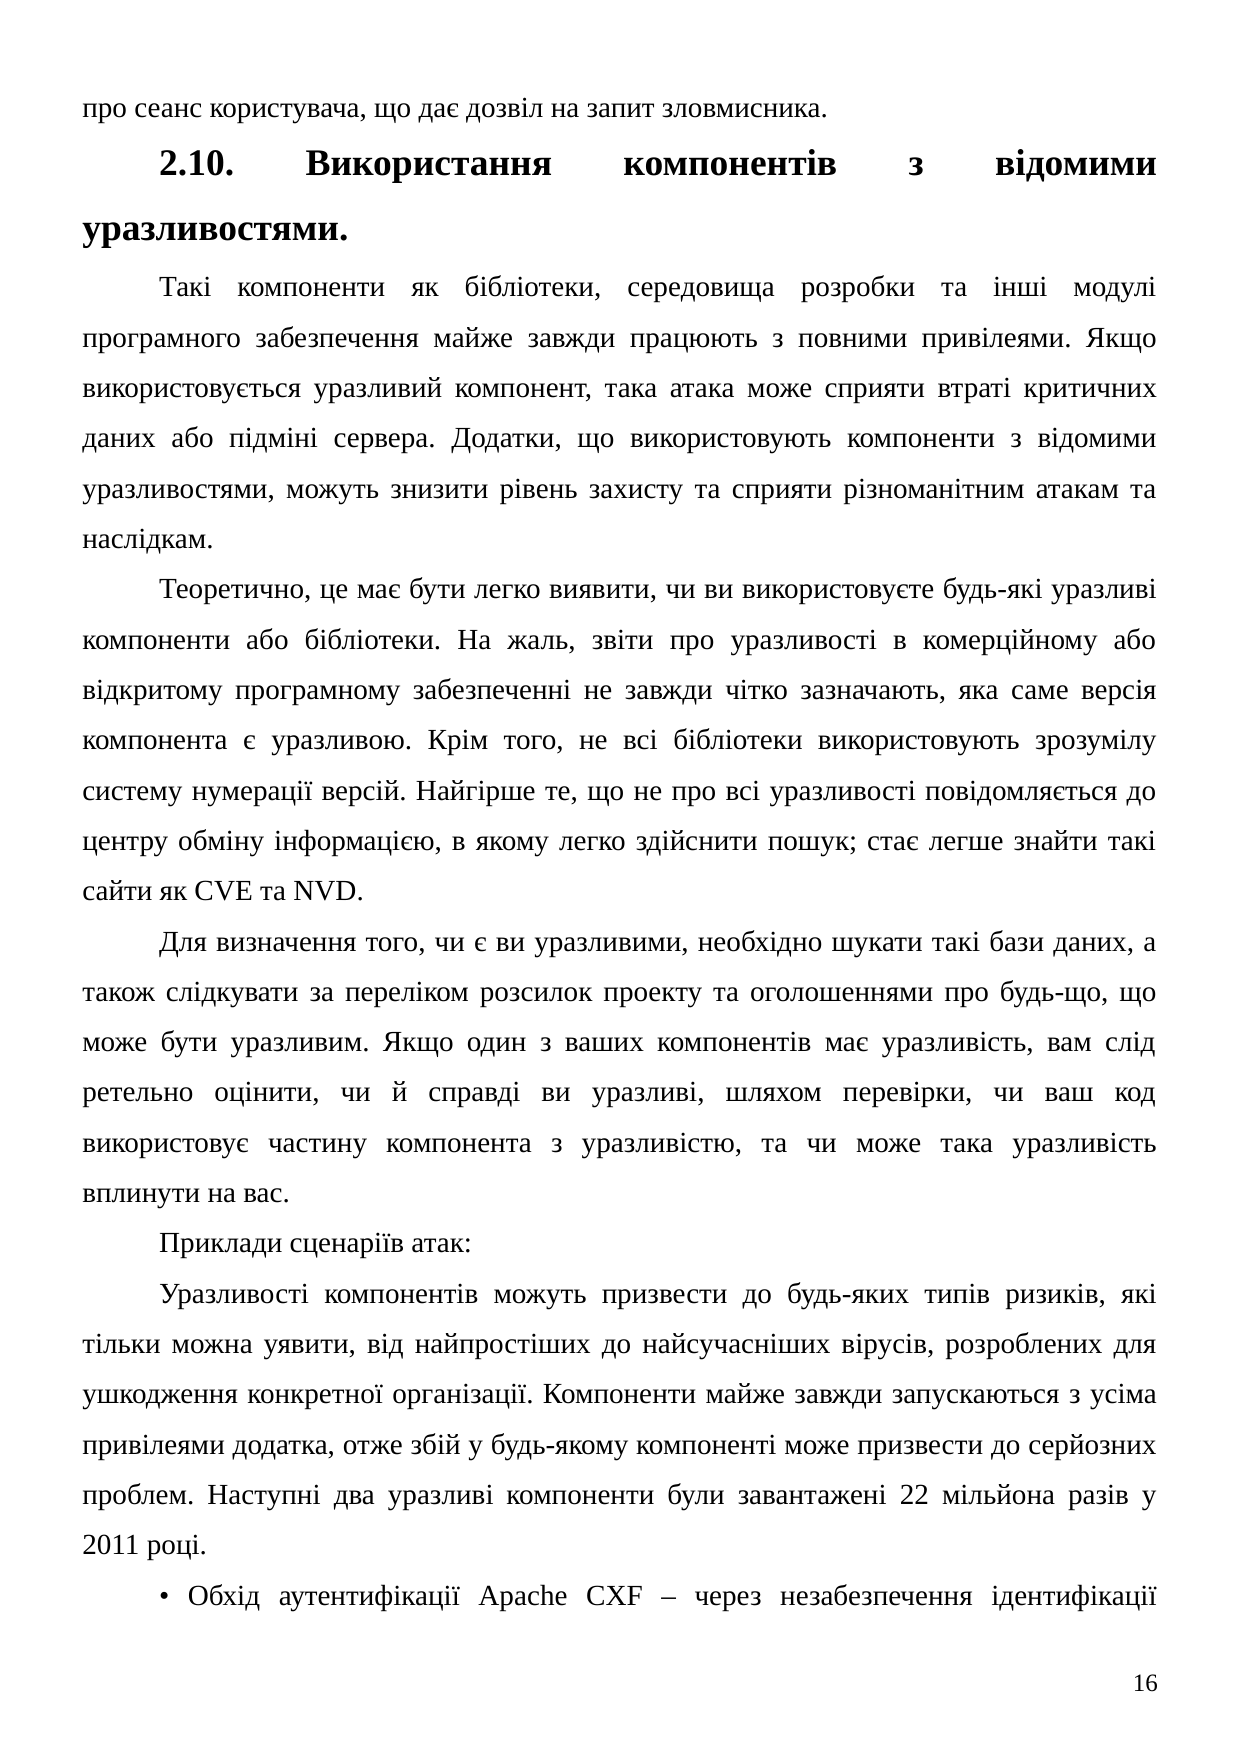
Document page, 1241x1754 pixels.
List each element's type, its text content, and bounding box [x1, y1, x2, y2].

text • Обхід аутентифікації Аpache CXF – через незабезпечення ідентифікації [82, 1578, 1158, 1611]
subtitle 2.10. Використання компонентів з відомими уразливостями. [82, 140, 1158, 248]
text Для визначення того, чи є ви уразливими, необхідно шукати такі бази даних, а також слідкувати за переліком розсилок проекту та оголошеннями про будь-що, що може бути уразливим. Якщо один з ваших компонентів має уразливість, вам слід ретельно оцінити, чи й справді ви уразливі, шляхом перевірки, чи ваш код використовує частину компонента з уразливістю, та чи може така уразливість вплинути на вас. [82, 924, 1158, 1209]
text про сеанс користувача, що дає дозвіл на запит зловмисника. [82, 90, 1158, 123]
text Теоретично, це має бути легко виявити, чи ви використовуєте будь-які уразливі компоненти або бібліотеки. На жаль, звіти про уразливості в комерційному або відкритому програмному забезпеченні не завжди чітко зазначають, яка саме версія компонента є уразливою. Крім того, не всі бібліотеки використовують зрозумілу систему нумерації версій. Найгірше те, що не про всі уразливості повідомляється до центру обміну інформацією, в якому легко здійснити пошук; стає легше знайти такі сайти як CVE та NVD. [82, 571, 1158, 907]
text Такі компоненти як бібліотеки, середовища розробки та інші модулі програмного забезпечення майже завжди працюють з повними привілеями. Якщо використовується уразливий компонент, така атака може сприяти втраті критичних даних або підміні сервера. Додатки, що використовують компоненти з відомими уразливостями, можуть знизити рівень захисту та сприяти різноманітним атакам та наслідкам. [82, 269, 1158, 555]
text Приклади сценаріїв атак: [82, 1226, 1158, 1259]
text Уразливості компонентів можуть призвести до будь-яких типів ризиків, які тільки можна уявити, від найпростіших до найсучасніших вірусів, розроблених для ушкодження конкретної організації. Компоненти майже завжди запускаються з усіма привілеями додатка, отже збій у будь-якому компоненті може призвести до серйозних проблем. Наступні два уразливі компоненти були завантажені 22 мільйона разів у 2011 році. [82, 1276, 1158, 1561]
